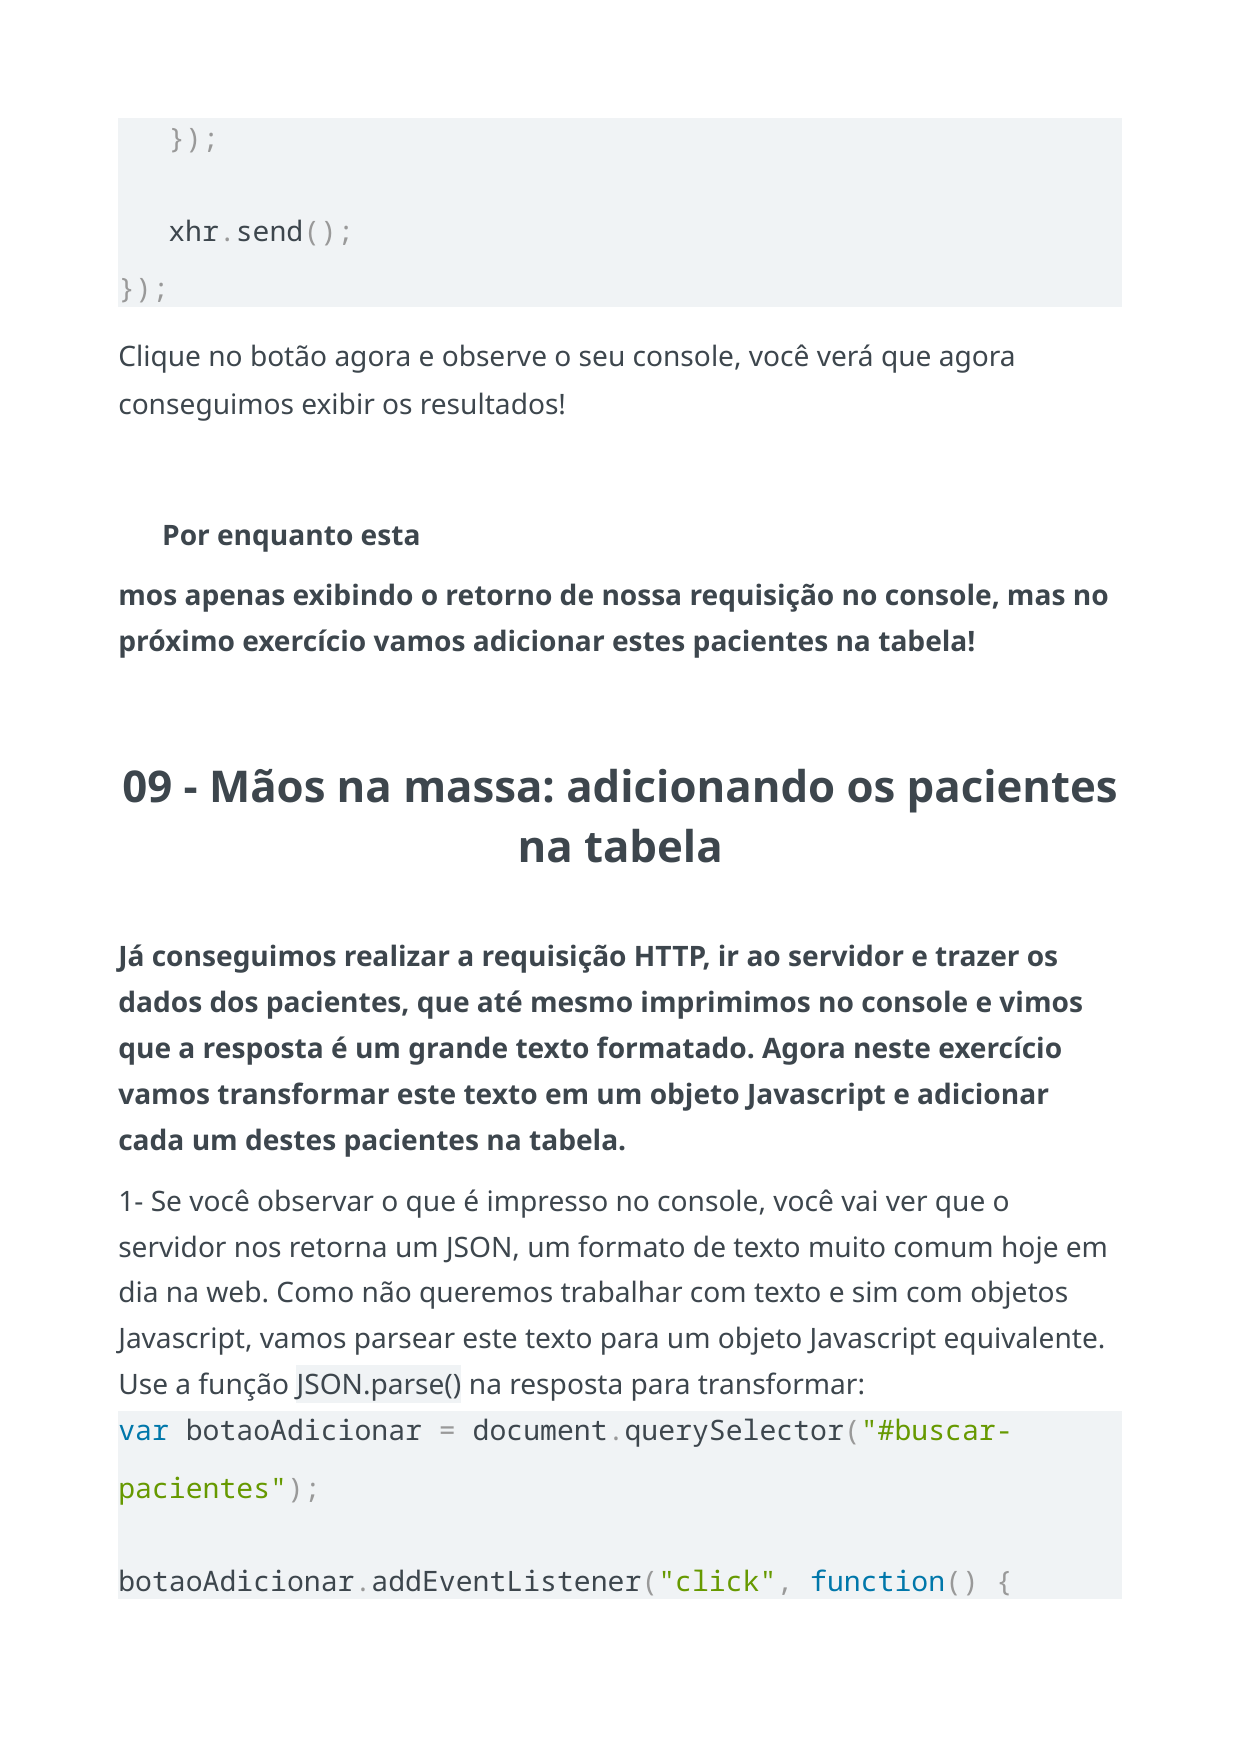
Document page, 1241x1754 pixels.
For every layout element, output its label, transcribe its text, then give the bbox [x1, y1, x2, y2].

text botaoAdicionar.addEventListener("click", function() { [118, 1561, 1122, 1599]
subtitle 09 - Mãos na massa: adicionando os pacientes na tabela [118, 756, 1122, 875]
text 1- Se você observar o que é impresso no console, você vai ver que o servidor nos retorna um JSON, um formato de texto muito comum hoje em dia na web. Como não queremos trabalhar com texto e sim com objetos Javascript, vamos parsear este texto para um objeto Javascript equivalente. Use a função JSON.parse() na resposta para transformar: [118, 1181, 1122, 1403]
text }); [118, 118, 1122, 156]
text Já conseguimos realizar a requisição HTTP, ir ao servidor e trazer os dados dos pacientes, que até mesmo imprimimos no console e vimos que a resposta é um grande texto formatado. Agora neste exercício vamos transformar este texto em um objeto Javascript e adicionar cada um destes pacientes na tabela. [118, 937, 1122, 1159]
text }); [118, 268, 1122, 307]
text mos apenas exibindo o retorno de nossa requisição no console, mas no próximo exercício vamos adicionar estes pacientes na tabela! [118, 575, 1122, 660]
text var botaoAdicionar = document.querySelector("#buscar-pacientes"); [118, 1411, 1122, 1506]
text Por enquanto esta [118, 515, 1122, 553]
text Clique no botão agora e observe o seu console, você verá que agora conseguimos exibir os resultados! [118, 326, 1122, 423]
text xhr.send(); [118, 211, 1122, 249]
